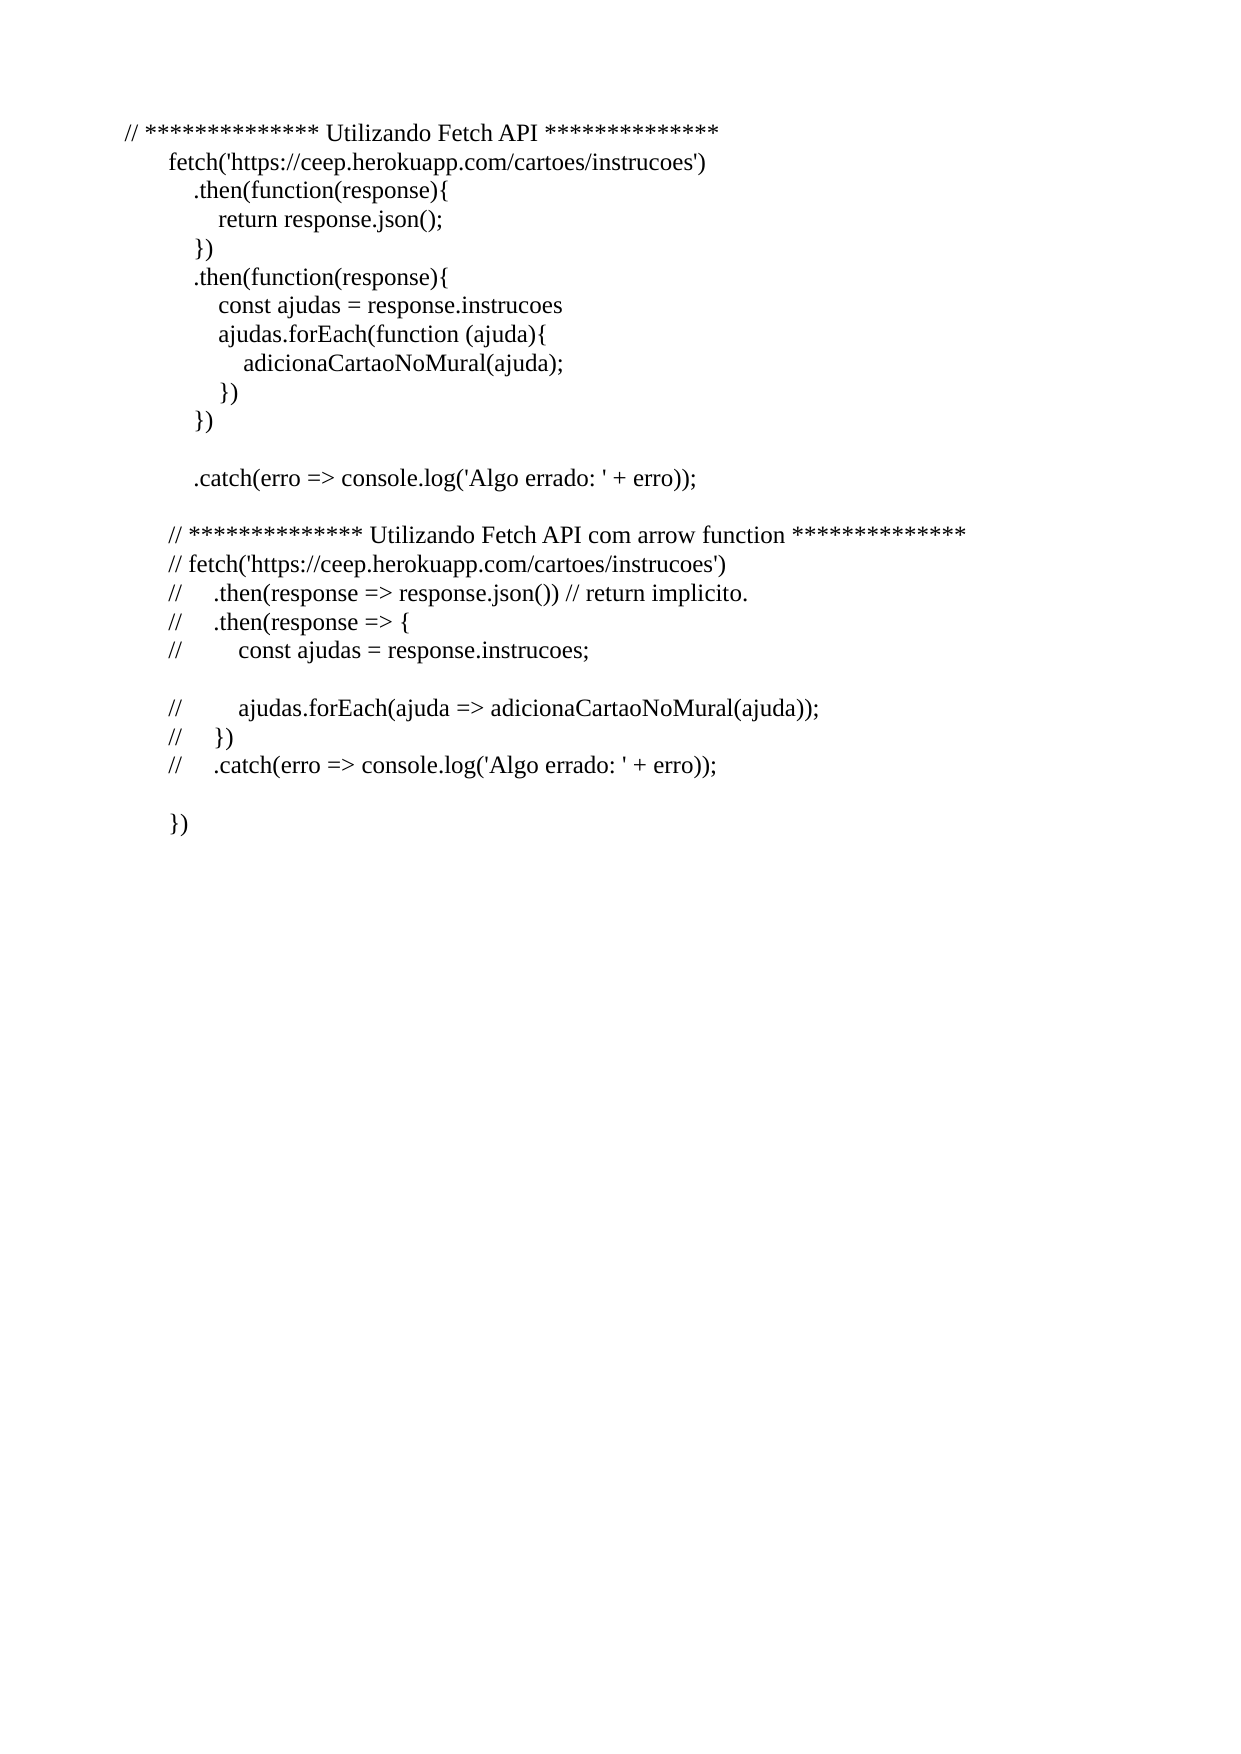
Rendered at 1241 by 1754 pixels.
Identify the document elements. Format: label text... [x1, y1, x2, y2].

text // ************** Utilizando Fetch API com arrow function ************** [118, 521, 1122, 549]
text .then(function(response){ [118, 176, 1122, 204]
text }) [118, 808, 1122, 837]
text // const ajudas = response.instrucoes; [118, 636, 1122, 664]
text .then(function(response){ [118, 262, 1122, 291]
text // }) [118, 722, 1122, 751]
text .catch(erro => console.log('Algo errado: ' + erro)); [118, 463, 1122, 492]
text // ajudas.forEach(ajuda => adicionaCartaoNoMural(ajuda)); [118, 693, 1122, 722]
text }) [118, 406, 1122, 434]
text const ajudas = response.instrucoes [118, 291, 1122, 319]
text // ************** Utilizando Fetch API ************** [118, 118, 1122, 147]
text // fetch('https://ceep.herokuapp.com/cartoes/instrucoes') [118, 549, 1122, 578]
text }) [118, 233, 1122, 262]
text ajudas.forEach(function (ajuda){ [118, 319, 1122, 348]
text // .then(response => response.json()) // return implicito. [118, 578, 1122, 607]
text return response.json(); [118, 204, 1122, 233]
text fetch('https://ceep.herokuapp.com/cartoes/instrucoes') [118, 147, 1122, 176]
text // .catch(erro => console.log('Algo errado: ' + erro)); [118, 751, 1122, 779]
text // .then(response => { [118, 607, 1122, 636]
text }) [118, 377, 1122, 406]
text adicionaCartaoNoMural(ajuda); [118, 348, 1122, 377]
